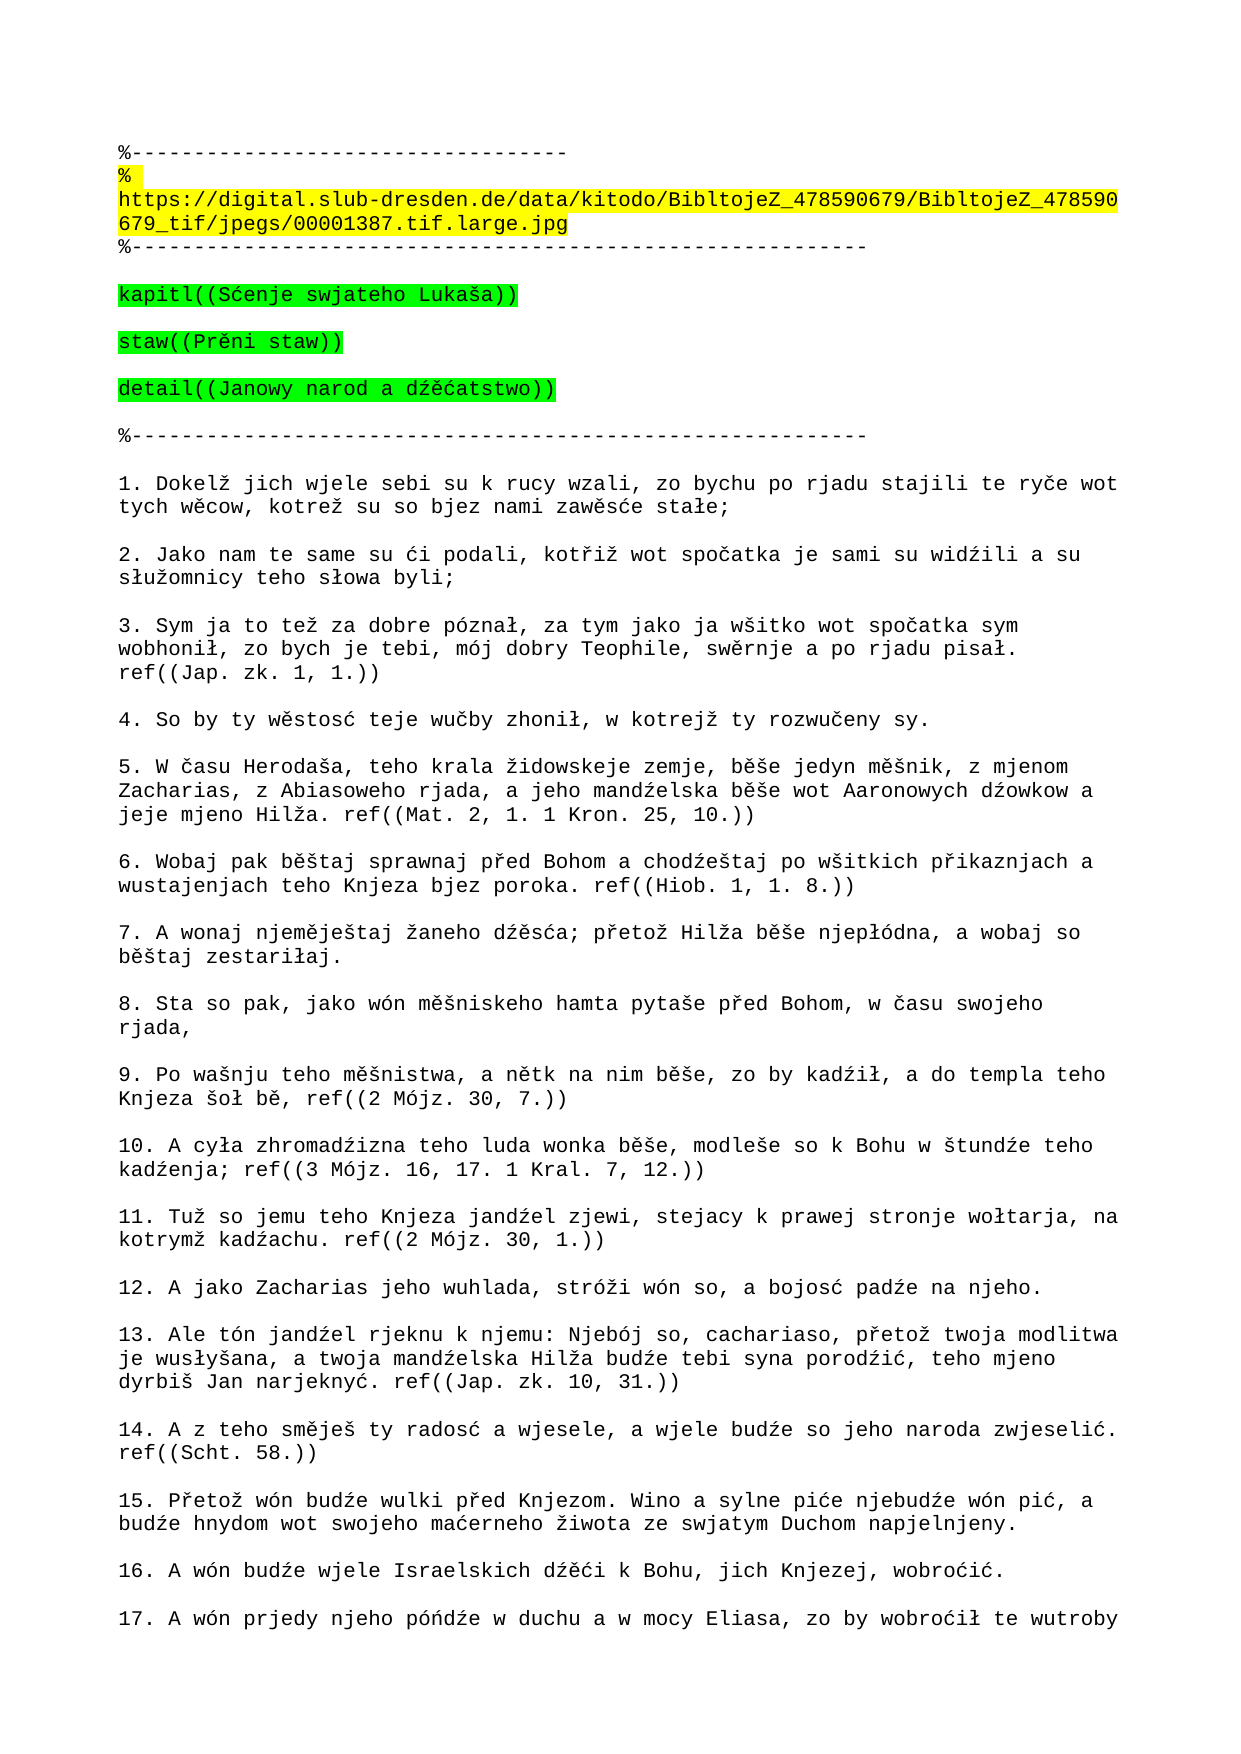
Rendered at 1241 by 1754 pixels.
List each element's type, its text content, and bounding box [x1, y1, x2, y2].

text 7. A wonaj njeměještaj žaneho dźěsća; přetož Hilža běše njepłódna, a wobaj so běštaj zestariłaj. [118, 922, 1122, 969]
text 15. Přetož wón budźe wulki před Knjezom. Wino a sylne piće njebudźe wón pić, a budźe hnydom wot swojeho maćerneho žiwota ze swjatym Duchom napjelnjeny. [118, 1489, 1122, 1537]
text 8. Sta so pak, jako wón měšniskeho hamta pytaše před Bohom, w času swojeho rjada, [118, 993, 1122, 1040]
text %----------------------------------------------------------- [118, 426, 1122, 449]
text 2. Jako nam te same su ći podali, kotřiž wot spočatka je sami su widźili a su słužomnicy teho słowa byli; [118, 544, 1122, 591]
text kapitl((Sćenje swjateho Lukaša)) [118, 284, 1122, 307]
text 16. A wón budźe wjele Israelskich dźěći k Bohu, jich Knjezej, wobroćić. [118, 1561, 1122, 1584]
text 17. A wón prjedy njeho póńdźe w duchu a w mocy Eliasa, zo by wobroćił te wutroby [118, 1608, 1122, 1631]
text 4. So by ty wěstosć teje wučby zhonił, w kotrejž ty rozwučeny sy. [118, 709, 1122, 733]
text 14. A z teho směješ ty radosć a wjesele, a wjele budźe so jeho naroda zwjeselić. ref((Scht. 58.)) [118, 1419, 1122, 1466]
text 11. Tuž so jemu teho Knjeza jandźel zjewi, stejacy k prawej stronje wołtarja, na kotrymž kadźachu. ref((2 Mójz. 30, 1.)) [118, 1206, 1122, 1253]
text 1. Dokelž jich wjele sebi su k rucy wzali, zo bychu po rjadu stajili te ryče wot tych wěcow, kotrež su so bjez nami zawěsće stałe; [118, 473, 1122, 520]
text 5. W času Herodaša, teho krala židowskeje zemje, běše jedyn měšnik, z mjenom Zacharias, z Abiasoweho rjada, a jeho mandźelska běše wot Aaronowych dźowkow a jeje mjeno Hilža. ref((Mat. 2, 1. 1 Kron. 25, 10.)) [118, 757, 1122, 827]
text %----------------------------------------------------------- [118, 236, 1122, 260]
text 9. Po wašnju teho měšnistwa, a nětk na nim běše, zo by kadźił, a do templa teho Knjeza šoł bě, ref((2 Mójz. 30, 7.)) [118, 1064, 1122, 1111]
text % https://digital.slub-dresden.de/data/kitodo/BibltojeZ_478590679/BibltojeZ_478590679_tif/jpegs/00001387.tif.large.jpg [118, 165, 1122, 236]
text %----------------------------------- [118, 142, 1122, 165]
text 10. A cyła zhromadźizna teho luda wonka běše, modleše so k Bohu w štundźe teho kadźenja; ref((3 Mójz. 16, 17. 1 Kral. 7, 12.)) [118, 1135, 1122, 1182]
text 12. A jako Zacharias jeho wuhlada, stróži wón so, a bojosć padźe na njeho. [118, 1277, 1122, 1300]
text staw((Prěni staw)) [118, 331, 1122, 354]
text detail((Janowy narod a dźěćatstwo)) [118, 378, 1122, 402]
text 13. Ale tón jandźel rjeknu k njemu: Njebój so, cachariaso, přetož twoja modlitwa je wusłyšana, a twoja mandźelska Hilža budźe tebi syna porodźić, teho mjeno dyrbiš Jan narjeknyć. ref((Jap. zk. 10, 31.)) [118, 1324, 1122, 1395]
text 3. Sym ja to tež za dobre póznał, za tym jako ja wšitko wot spočatka sym wobhonił, zo bych je tebi, mój dobry Teophile, swěrnje a po rjadu pisał. ref((Jap. zk. 1, 1.)) [118, 615, 1122, 686]
text 6. Wobaj pak běštaj sprawnaj před Bohom a chodźeštaj po wšitkich přikaznjach a wustajenjach teho Knjeza bjez poroka. ref((Hiob. 1, 1. 8.)) [118, 851, 1122, 898]
